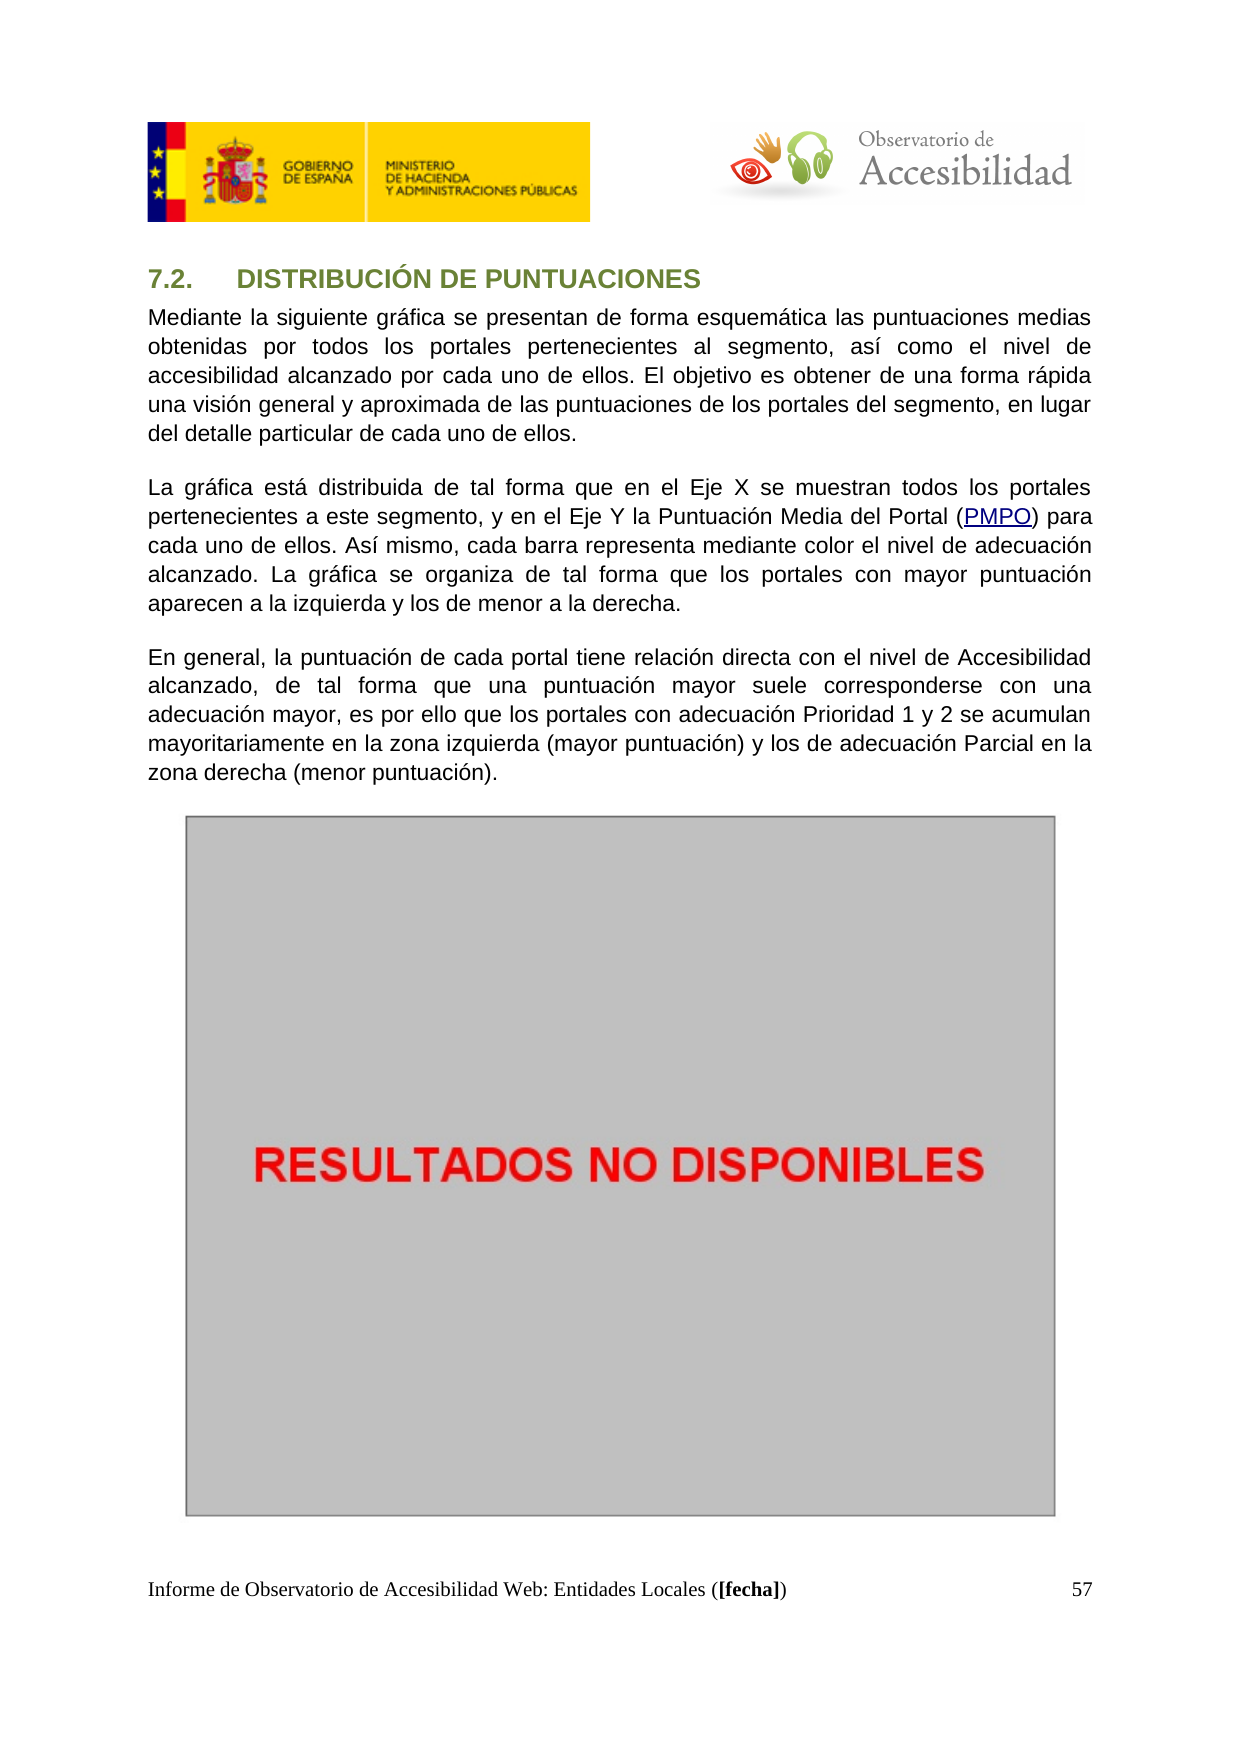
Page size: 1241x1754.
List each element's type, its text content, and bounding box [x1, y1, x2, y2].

picture [710, 122, 1086, 205]
picture [178, 813, 1062, 1523]
text En general, la puntuación de cada portal tiene relación directa con el nivel de Accesibilidad alcanzado, de tal forma que una puntuación mayor suele corresponderse con una adecuación mayor, es por ello que los portales con adecuación Prioridad 1 y 2 se acumulan mayoritariamente en la zona izquierda (mayor puntuación) y los de adecuación Parcial en la zona derecha (menor puntuación). [148, 643, 1092, 786]
list Distribución de puntuaciones [148, 263, 1092, 294]
text La gráfica está distribuida de tal forma que en el Eje X se muestran todos los portales pertenecientes a este segmento, y en el Eje Y la Puntuación Media del Portal (PMPO) para cada uno de ellos. Así mismo, cada barra representa mediante color el nivel de adecuación alcanzado. La gráfica se organiza de tal forma que los portales con mayor puntuación aparecen a la izquierda y los de menor a la derecha. [148, 474, 1092, 616]
picture [147, 122, 591, 222]
text Mediante la siguiente gráfica se presentan de forma esquemática las puntuaciones medias obtenidas por todos los portales pertenecientes al segmento, así como el nivel de accesibilidad alcanzado por cada uno de ellos. El objetivo es obtener de una forma rápida una visión general y aproximada de las puntuaciones de los portales del segmento, en lugar del detalle particular de cada uno de ellos. [148, 304, 1092, 446]
